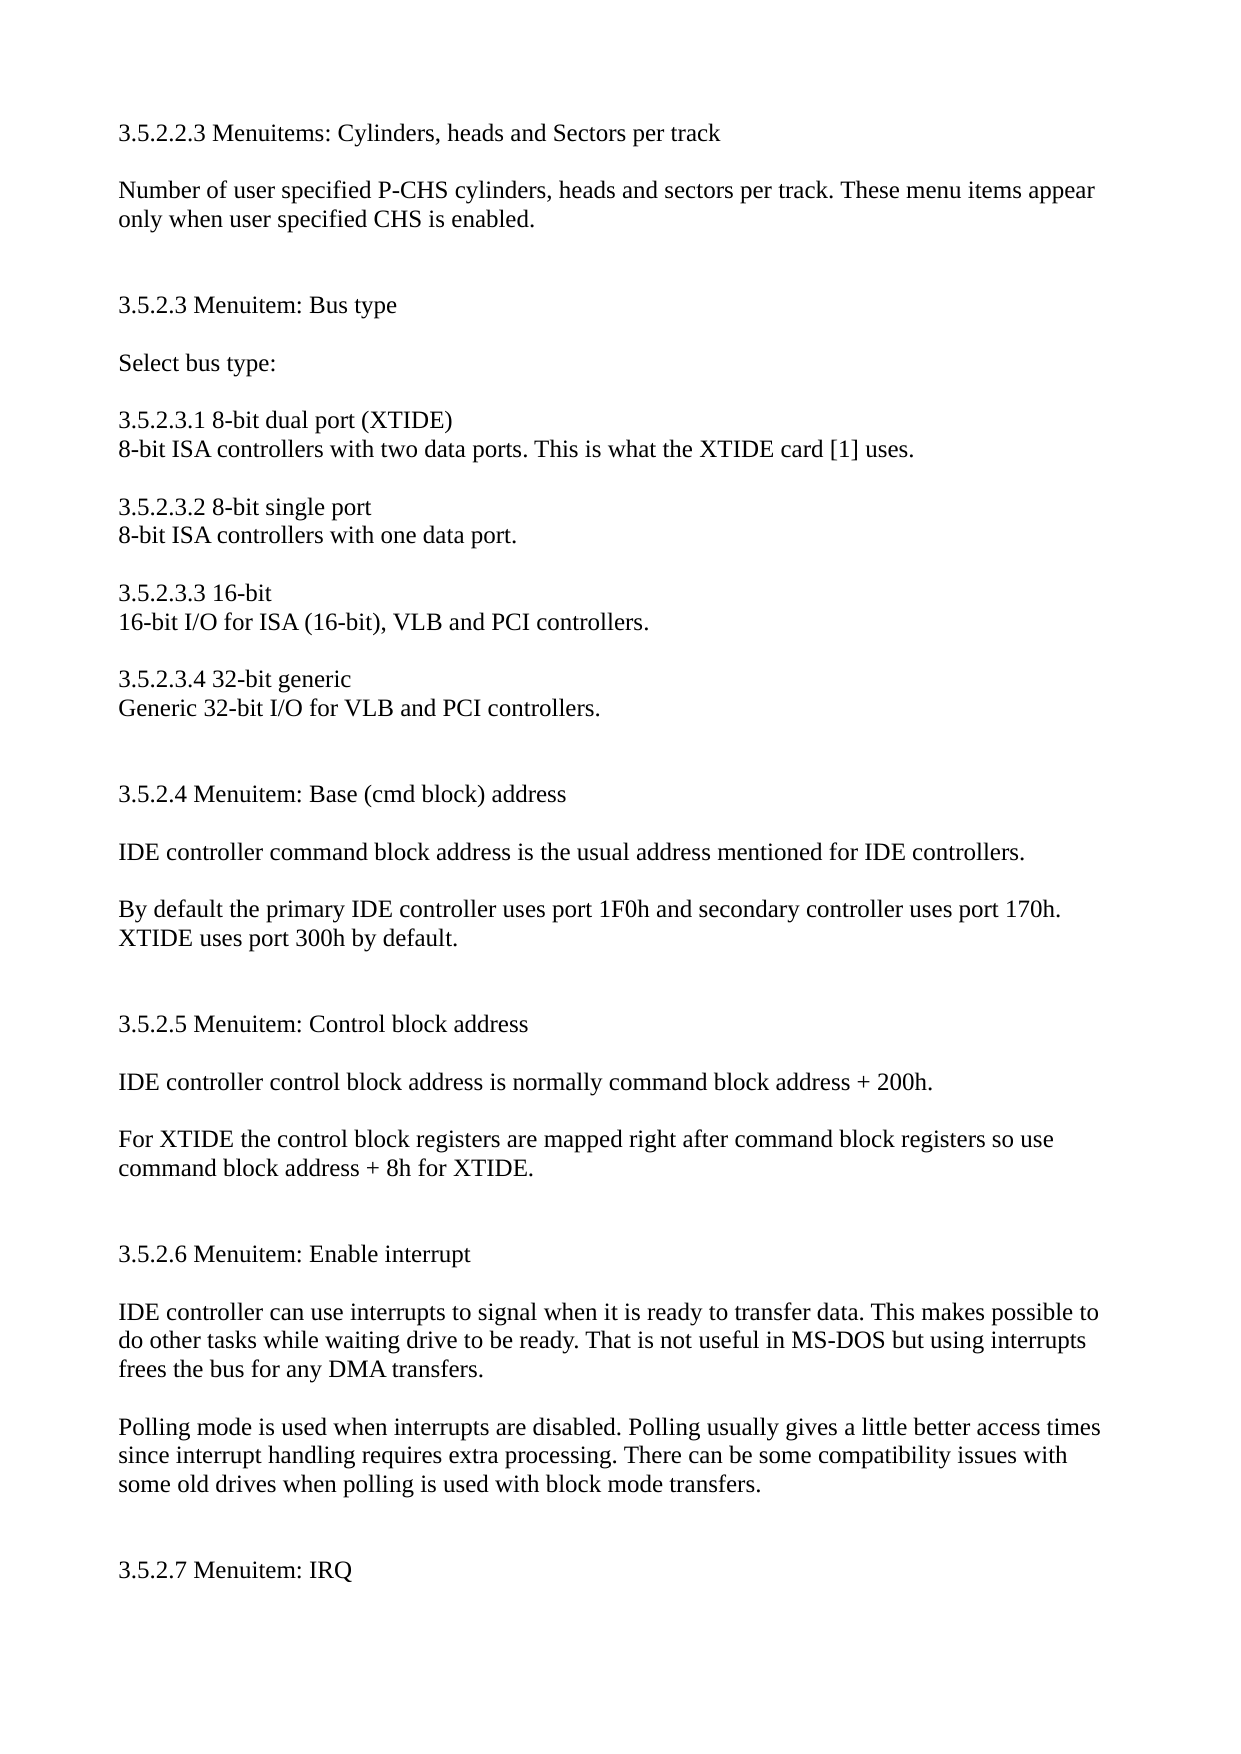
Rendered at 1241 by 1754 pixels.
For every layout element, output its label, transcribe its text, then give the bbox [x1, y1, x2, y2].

text 3.5.2.3.4 32-bit generic [118, 664, 1122, 693]
text Polling mode is used when interrupts are disabled. Polling usually gives a little better access times since interrupt handling requires extra processing. There can be some compatibility issues with some old drives when polling is used with block mode transfers. [118, 1412, 1122, 1498]
text IDE controller can use interrupts to signal when it is ready to transfer data. This makes possible to do other tasks while waiting drive to be ready. That is not useful in MS-DOS but using interrupts frees the bus for any DMA transfers. [118, 1297, 1122, 1383]
text 3.5.2.3.1 8-bit dual port (XTIDE) [118, 406, 1122, 434]
text Select bus type: [118, 348, 1122, 377]
text For XTIDE the control block registers are mapped right after command block registers so use command block address + 8h for XTIDE. [118, 1124, 1122, 1182]
text 3.5.2.2.3 Menuitems: Cylinders, heads and Sectors per track [118, 118, 1122, 147]
text 3.5.2.5 Menuitem: Control block address [118, 1009, 1122, 1038]
text 3.5.2.3.2 8-bit single port [118, 492, 1122, 521]
text 8-bit ISA controllers with two data ports. This is what the XTIDE card [1] uses. [118, 434, 1122, 463]
text By default the primary IDE controller uses port 1F0h and secondary controller uses port 170h. XTIDE uses port 300h by default. [118, 894, 1122, 952]
text 3.5.2.6 Menuitem: Enable interrupt [118, 1239, 1122, 1268]
text Generic 32-bit I/O for VLB and PCI controllers. [118, 693, 1122, 722]
text 16-bit I/O for ISA (16-bit), VLB and PCI controllers. [118, 607, 1122, 636]
text 3.5.2.7 Menuitem: IRQ [118, 1556, 1122, 1584]
text IDE controller command block address is the usual address mentioned for IDE controllers. [118, 837, 1122, 866]
text IDE controller control block address is normally command block address + 200h. [118, 1067, 1122, 1096]
text 3.5.2.4 Menuitem: Base (cmd block) address [118, 779, 1122, 808]
text 8-bit ISA controllers with one data port. [118, 521, 1122, 549]
text 3.5.2.3 Menuitem: Bus type [118, 291, 1122, 319]
text Number of user specified P-CHS cylinders, heads and sectors per track. These menu items appear only when user specified CHS is enabled. [118, 176, 1122, 233]
text 3.5.2.3.3 16-bit [118, 578, 1122, 607]
